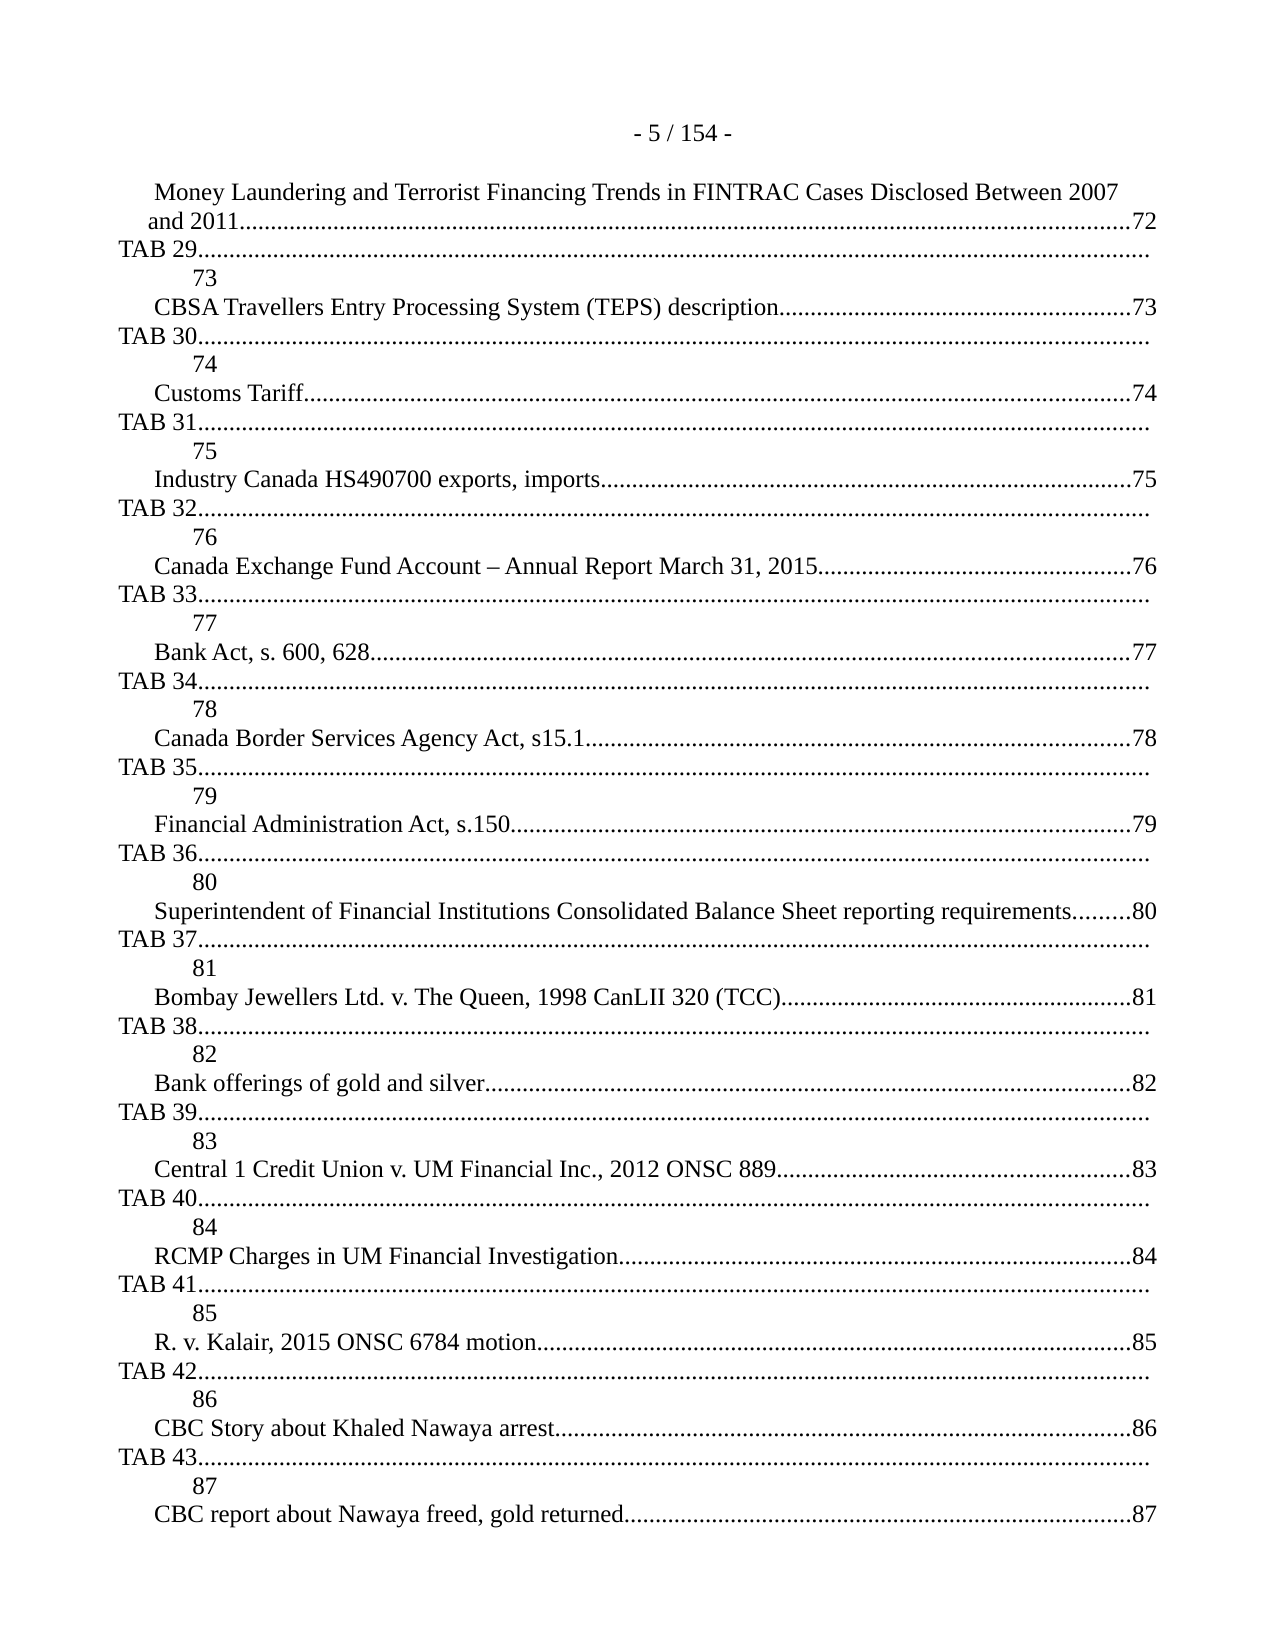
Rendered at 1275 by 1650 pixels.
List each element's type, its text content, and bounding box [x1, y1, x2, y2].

subtitle TAB 34 78 [118, 666, 1157, 723]
subtitle Canada Exchange Fund Account – Annual Report March 31, 2015 76 [148, 551, 1157, 579]
subtitle TAB 38 82 [118, 1011, 1157, 1068]
subtitle CBSA Travellers Entry Processing System (TEPS) description 73 [148, 292, 1157, 321]
subtitle RCMP Charges in UM Financial Investigation 84 [148, 1241, 1157, 1269]
subtitle TAB 33 77 [118, 579, 1157, 637]
subtitle TAB 41 85 [118, 1269, 1157, 1327]
subtitle Bank Act, s. 600, 628 77 [148, 637, 1157, 666]
subtitle TAB 30 74 [118, 321, 1157, 378]
subtitle Customs Tariff 74 [148, 378, 1157, 407]
subtitle TAB 37 81 [118, 924, 1157, 982]
subtitle TAB 32 76 [118, 493, 1157, 551]
subtitle TAB 35 79 [118, 752, 1157, 809]
subtitle R. v. Kalair, 2015 ONSC 6784 motion 85 [148, 1327, 1157, 1356]
subtitle TAB 39 83 [118, 1097, 1157, 1154]
subtitle Central 1 Credit Union v. UM Financial Inc., 2012 ONSC 889 83 [148, 1154, 1157, 1183]
subtitle TAB 29 73 [118, 234, 1157, 292]
subtitle Financial Administration Act, s.150 79 [148, 809, 1157, 838]
subtitle TAB 43 87 [118, 1442, 1157, 1499]
subtitle Canada Border Services Agency Act, s15.1 78 [148, 723, 1157, 752]
subtitle Industry Canada HS490700 exports, imports 75 [148, 464, 1157, 493]
subtitle Bank offerings of gold and silver 82 [148, 1068, 1157, 1097]
subtitle TAB 42 86 [118, 1356, 1157, 1413]
subtitle TAB 31 75 [118, 407, 1157, 464]
subtitle Money Laundering and Terrorist Financing Trends in FINTRAC Cases Disclosed Between 2007 and 2011 72 [148, 177, 1157, 234]
subtitle Bombay Jewellers Ltd. v. The Queen, 1998 CanLII 320 (TCC) 81 [148, 982, 1157, 1011]
subtitle TAB 36 80 [118, 838, 1157, 896]
subtitle Superintendent of Financial Institutions Consolidated Balance Sheet reporting requirements 80 [148, 896, 1157, 924]
subtitle CBC Story about Khaled Nawaya arrest. 86 [148, 1413, 1157, 1442]
subtitle CBC report about Nawaya freed, gold returned. 87 [148, 1499, 1157, 1528]
subtitle TAB 40 84 [118, 1183, 1157, 1241]
